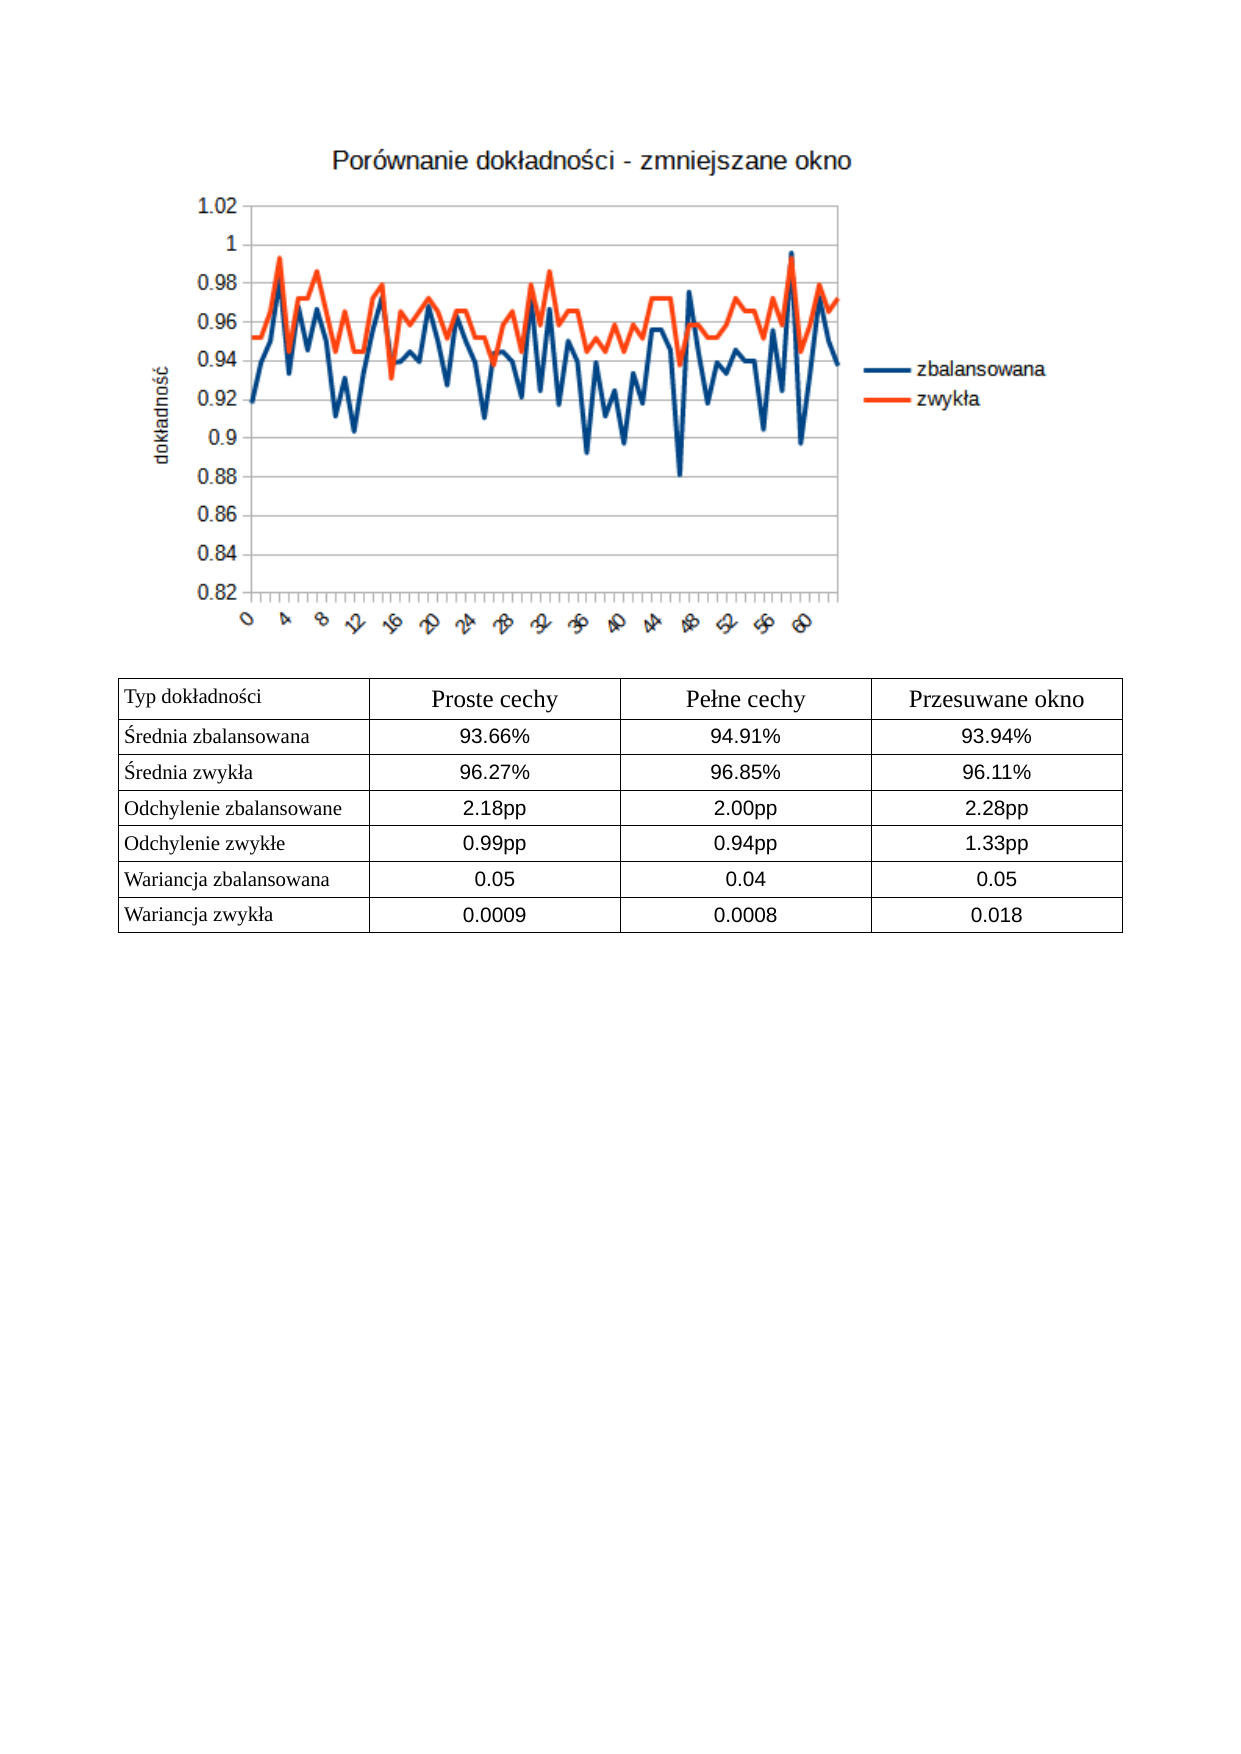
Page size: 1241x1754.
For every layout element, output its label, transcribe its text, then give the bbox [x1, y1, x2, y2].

table_header Typ dokładności [119, 679, 369, 718]
table_cell 0.99pp [370, 826, 620, 861]
table_cell Wariancja zbalansowana [119, 862, 369, 897]
table_cell 96.11% [872, 755, 1122, 790]
table_cell 1.33pp [872, 826, 1122, 861]
table_cell 0.018 [872, 898, 1122, 932]
table_cell 0.05 [872, 862, 1122, 897]
table_cell 0.04 [621, 862, 871, 897]
picture [118, 118, 1064, 650]
table_cell 2.00pp [621, 791, 871, 825]
table_header Przesuwane okno [872, 679, 1122, 718]
table_cell 96.27% [370, 755, 620, 790]
table_cell Odchylenie zbalansowane [119, 791, 369, 825]
table_cell Średnia zwykła [119, 755, 369, 790]
table_cell Odchylenie zwykłe [119, 826, 369, 861]
table_cell Średnia zbalansowana [119, 720, 369, 754]
table_cell 2.18pp [370, 791, 620, 825]
table_cell 93.94% [872, 720, 1122, 754]
table_cell 0.0009 [370, 898, 620, 932]
table_cell 0.0008 [621, 898, 871, 932]
table_header Proste cechy [370, 679, 620, 718]
table_cell 2.28pp [872, 791, 1122, 825]
table_cell 96.85% [621, 755, 871, 790]
table_cell 0.05 [370, 862, 620, 897]
table_cell 0.94pp [621, 826, 871, 861]
table_header Pełne cechy [621, 679, 871, 718]
table_cell Wariancja zwykła [119, 898, 369, 932]
table_cell 93.66% [370, 720, 620, 754]
table_cell 94.91% [621, 720, 871, 754]
